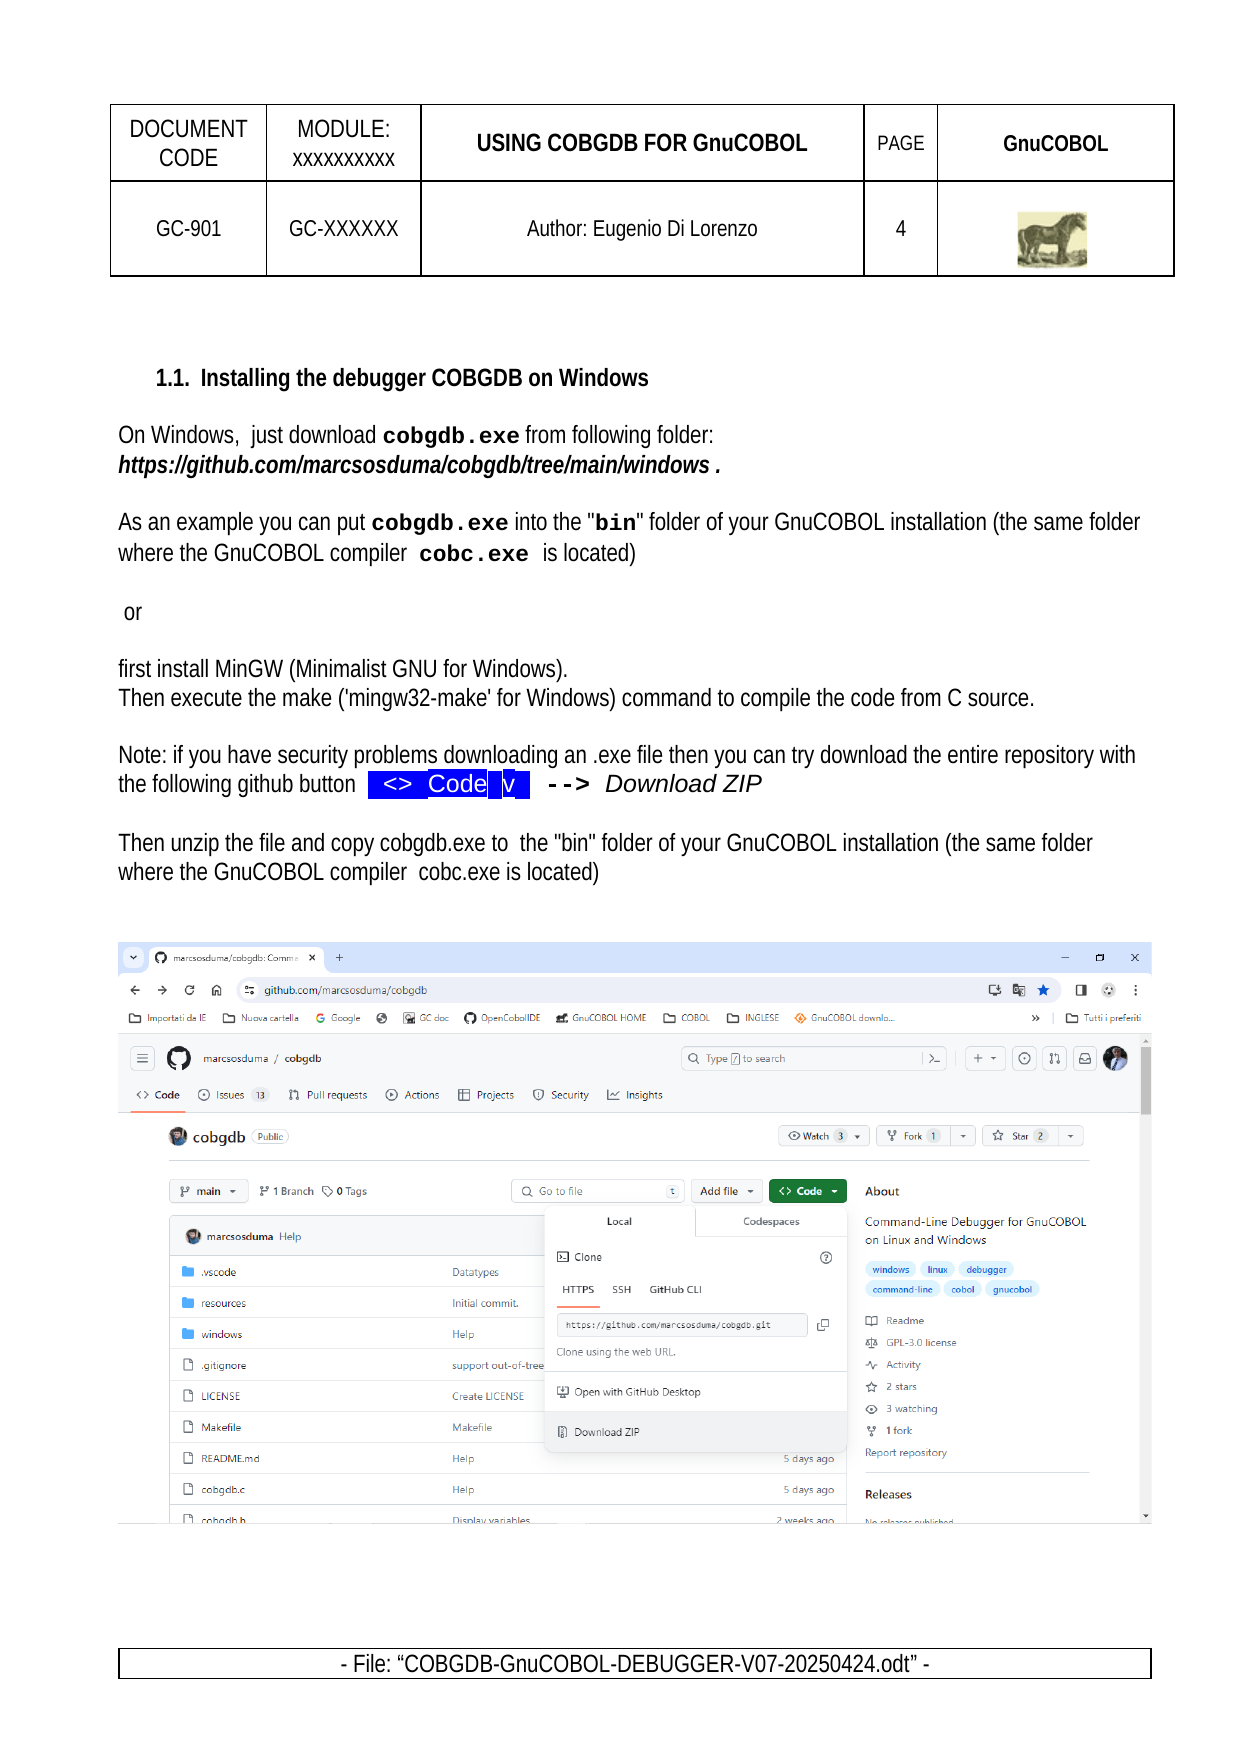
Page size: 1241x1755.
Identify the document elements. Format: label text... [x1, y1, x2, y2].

text first install MinGW (Minimalist GNU for Windows). [118, 654, 1152, 683]
text As an example you can put cobgdb.exe into the "bin" folder of your GnuCOBOL installation (the same folder where the GnuCOBOL compiler cobc.exe is located) [118, 507, 1152, 568]
text or [118, 597, 1152, 625]
text Then execute the make ('mingw32-make' for Windows) command to compile the code from C source. [118, 683, 1152, 711]
text Note: if you have security problems downloading an .exe file then you can try download the entire repository with the following github button <> Code v --> Download ZIP [118, 740, 1152, 799]
subtitle Installing the debugger COBGDB on Windows [156, 362, 1152, 391]
text Then unzip the file and copy cobgdb.exe to the "bin" folder of your GnuCOBOL installation (the same folder where the GnuCOBOL compiler cobc.exe is located) [118, 828, 1152, 885]
text On Windows, just download cobgdb.exe from following folder: https://github.com/marcsosduma/cobgdb/tree/main/windows . [118, 420, 1152, 479]
